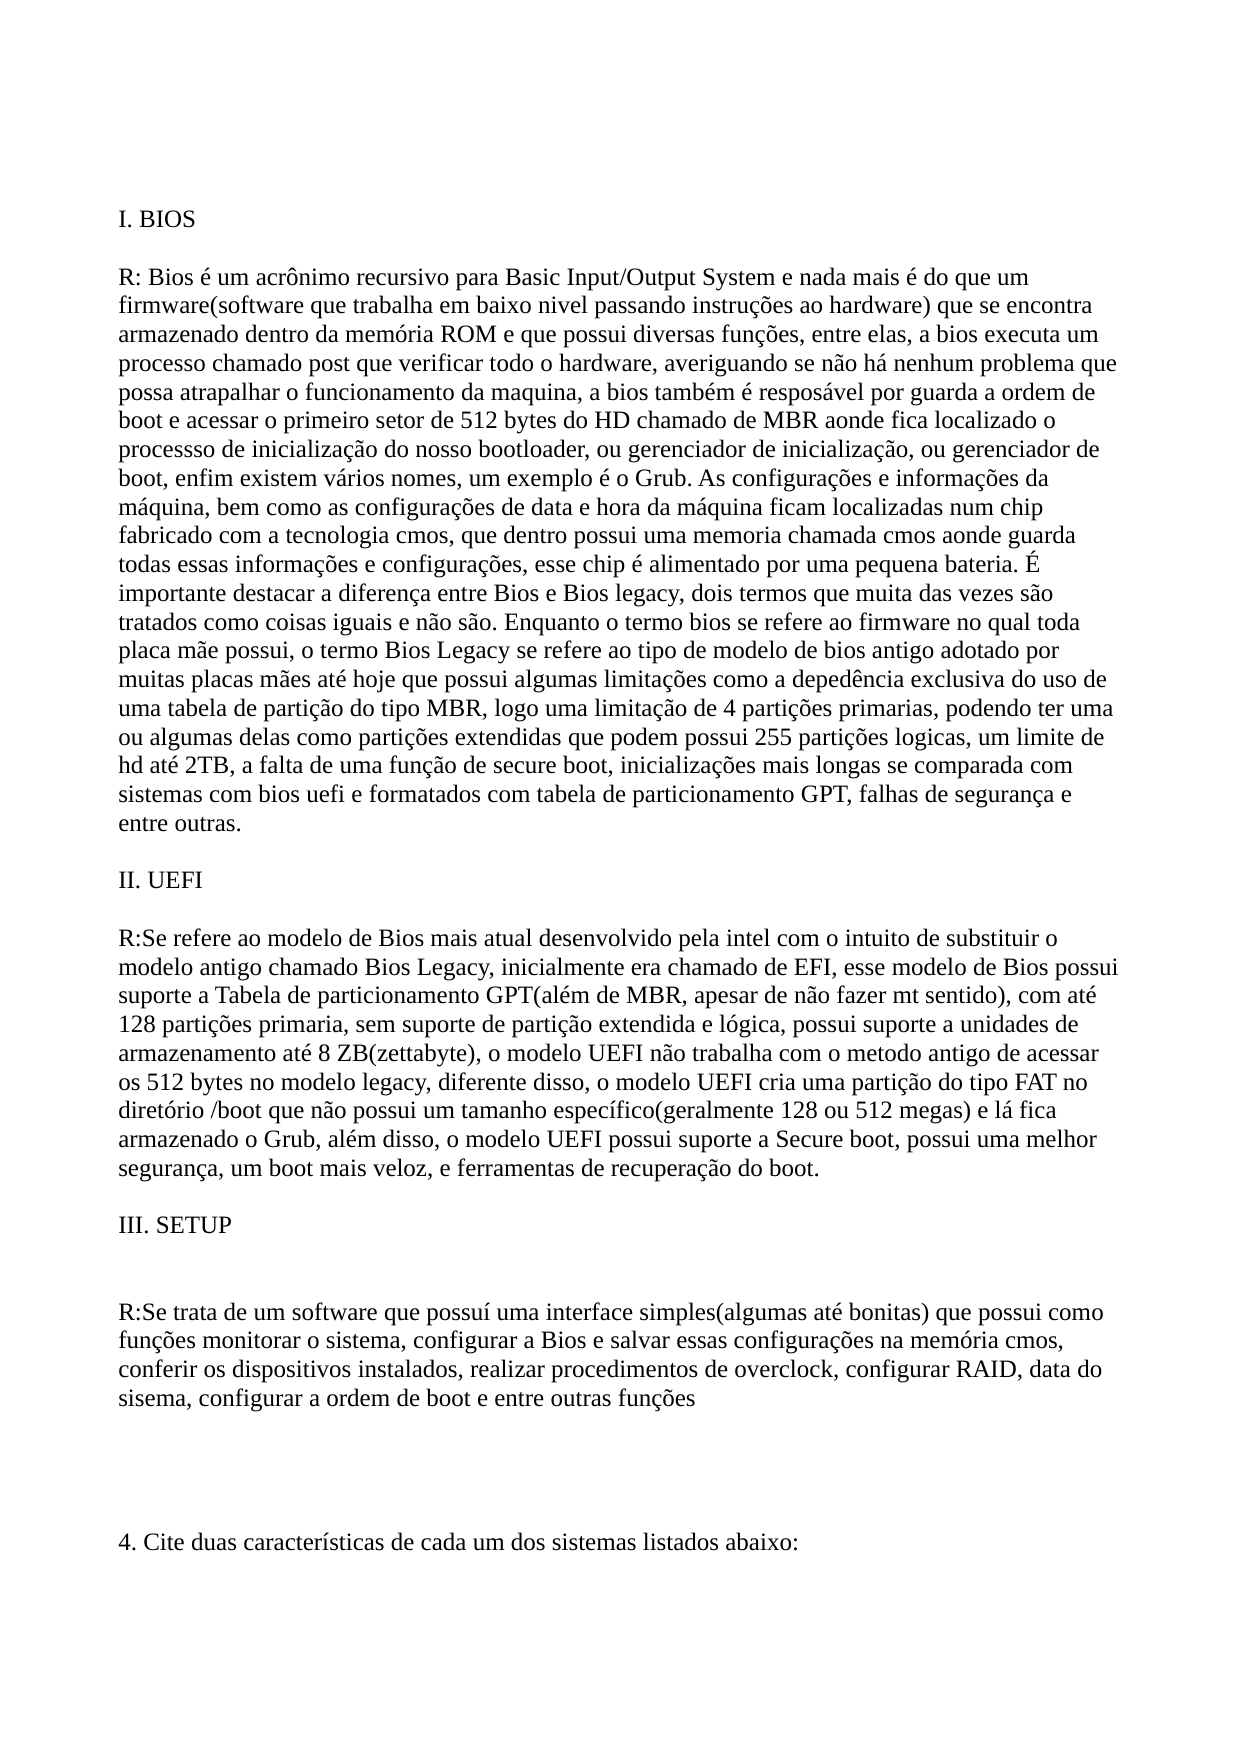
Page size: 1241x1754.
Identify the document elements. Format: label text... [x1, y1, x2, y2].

text R: Bios é um acrônimo recursivo para Basic Input/Output System e nada mais é do que um firmware(software que trabalha em baixo nivel passando instruções ao hardware) que se encontra armazenado dentro da memória ROM e que possui diversas funções, entre elas, a bios executa um processo chamado post que verificar todo o hardware, averiguando se não há nenhum problema que possa atrapalhar o funcionamento da maquina, a bios também é resposável por guarda a ordem de boot e acessar o primeiro setor de 512 bytes do HD chamado de MBR aonde fica localizado o processso de inicialização do nosso bootloader, ou gerenciador de inicialização, ou gerenciador de boot, enfim existem vários nomes, um exemplo é o Grub. As configurações e informações da máquina, bem como as configurações de data e hora da máquina ficam localizadas num chip fabricado com a tecnologia cmos, que dentro possui uma memoria chamada cmos aonde guarda todas essas informações e configurações, esse chip é alimentado por uma pequena bateria. É importante destacar a diferença entre Bios e Bios legacy, dois termos que muita das vezes são tratados como coisas iguais e não são. Enquanto o termo bios se refere ao firmware no qual toda placa mãe possui, o termo Bios Legacy se refere ao tipo de modelo de bios antigo adotado por muitas placas mães até hoje que possui algumas limitações como a depedência exclusiva do uso de uma tabela de partição do tipo MBR, logo uma limitação de 4 partições primarias, podendo ter uma ou algumas delas como partições extendidas que podem possui 255 partições logicas, um limite de hd até 2TB, a falta de uma função de secure boot, inicializações mais longas se comparada com sistemas com bios uefi e formatados com tabela de particionamento GPT, falhas de segurança e entre outras. [118, 262, 1122, 837]
text 4. Cite duas características de cada um dos sistemas listados abaixo: [118, 1527, 1122, 1556]
text I. BIOS [118, 204, 1122, 233]
text R:Se refere ao modelo de Bios mais atual desenvolvido pela intel com o intuito de substituir o modelo antigo chamado Bios Legacy, inicialmente era chamado de EFI, esse modelo de Bios possui suporte a Tabela de particionamento GPT(além de MBR, apesar de não fazer mt sentido), com até 128 partições primaria, sem suporte de partição extendida e lógica, possui suporte a unidades de armazenamento até 8 ZB(zettabyte), o modelo UEFI não trabalha com o metodo antigo de acessar os 512 bytes no modelo legacy, diferente disso, o modelo UEFI cria uma partição do tipo FAT no diretório /boot que não possui um tamanho específico(geralmente 128 ou 512 megas) e lá fica armazenado o Grub, além disso, o modelo UEFI possui suporte a Secure boot, possui uma melhor segurança, um boot mais veloz, e ferramentas de recuperação do boot. [118, 923, 1122, 1182]
text II. UEFI [118, 866, 1122, 894]
text R:Se trata de um software que possuí uma interface simples(algumas até bonitas) que possui como funções monitorar o sistema, configurar a Bios e salvar essas configurações na memória cmos, conferir os dispositivos instalados, realizar procedimentos de overclock, configurar RAID, data do sisema, configurar a ordem de boot e entre outras funções [118, 1297, 1122, 1412]
text III. SETUP [118, 1211, 1122, 1239]
